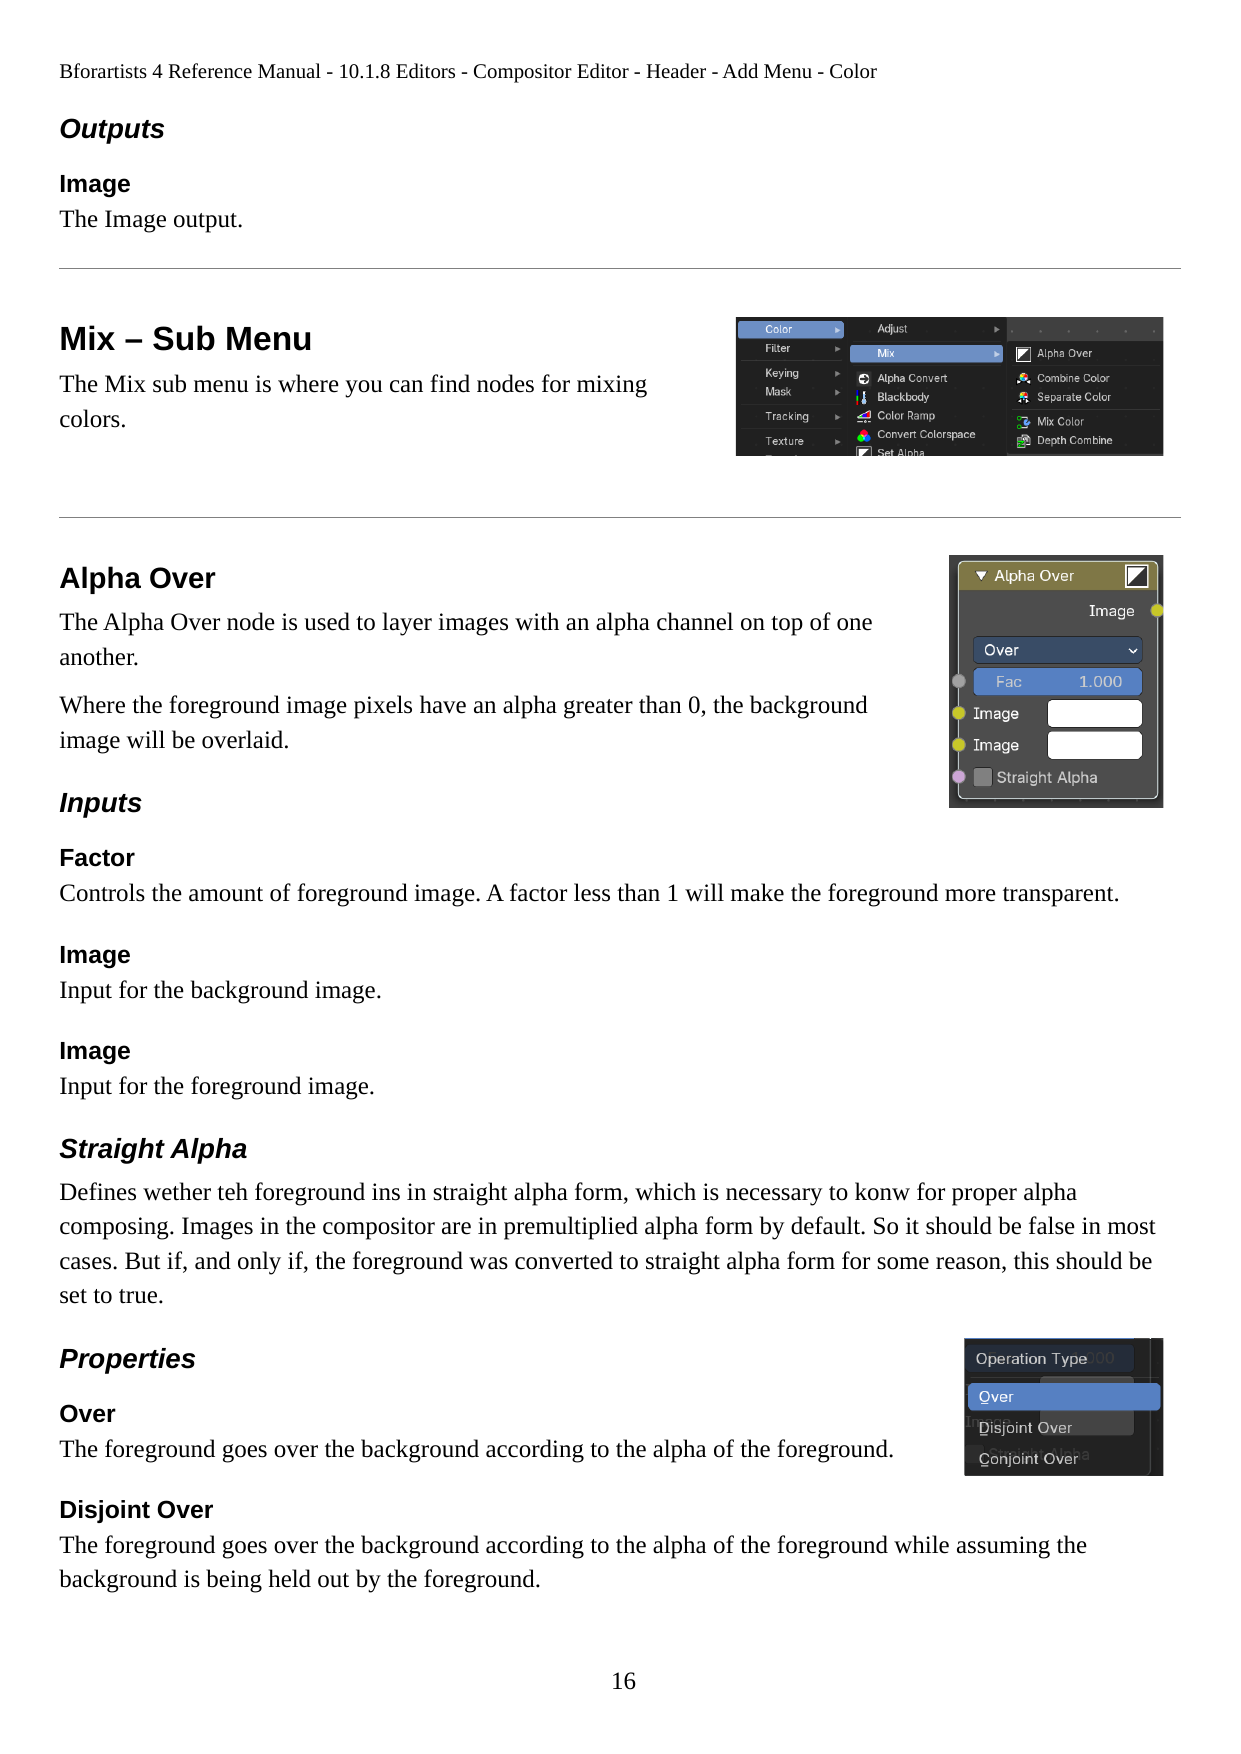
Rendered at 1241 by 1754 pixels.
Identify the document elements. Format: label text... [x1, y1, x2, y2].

subtitle Properties [59, 1342, 964, 1374]
text The foreground goes over the background according to the alpha of the foreground. [59, 1434, 964, 1462]
subtitle Disjoint Over [59, 1495, 1181, 1524]
subtitle Alpha Over [0, 561, 949, 594]
subtitle Mix – Sub Menu [59, 318, 735, 357]
text Where the foreground image pixels have an alpha greater than 0, the background image will be overlaid. [59, 691, 949, 754]
text The Alpha Over node is used to layer images with an alpha channel on top of one another. [59, 607, 949, 670]
subtitle [1164, 1342, 1181, 1374]
picture [735, 317, 1164, 456]
subtitle Image [59, 1036, 1181, 1065]
subtitle Inputs [59, 787, 1181, 818]
subtitle Factor [59, 843, 1181, 872]
subtitle Outputs [59, 113, 1181, 144]
subtitle Over [59, 1399, 964, 1427]
text Input for the background image. [59, 975, 1181, 1003]
text Defines wether teh foreground ins in straight alpha form, which is necessary to konw for proper alpha composing. Images in the compositor are in premultiplied alpha form by default. So it should be false in most cases. But if, and only if, the foreground was converted to straight alpha form for some reason, this should be set to true. [59, 1177, 1181, 1309]
subtitle Image [59, 940, 1181, 968]
subtitle Straight Alpha [59, 1133, 1181, 1164]
picture [949, 555, 1164, 808]
subtitle [1164, 1399, 1181, 1427]
picture [964, 1338, 1164, 1476]
text The Mix sub menu is where you can find nodes for mixing colors. [59, 369, 735, 433]
subtitle [1164, 318, 1181, 357]
subtitle Image [59, 169, 1181, 198]
text Controls the amount of foreground image. A factor less than 1 will make the foreground more transparent. [59, 878, 1181, 907]
text Input for the foreground image. [59, 1071, 1181, 1100]
text The foreground goes over the background according to the alpha of the foreground while assuming the background is being held out by the foreground. [59, 1530, 1181, 1593]
subtitle [1164, 561, 1181, 594]
text The Image output. [59, 204, 1181, 233]
